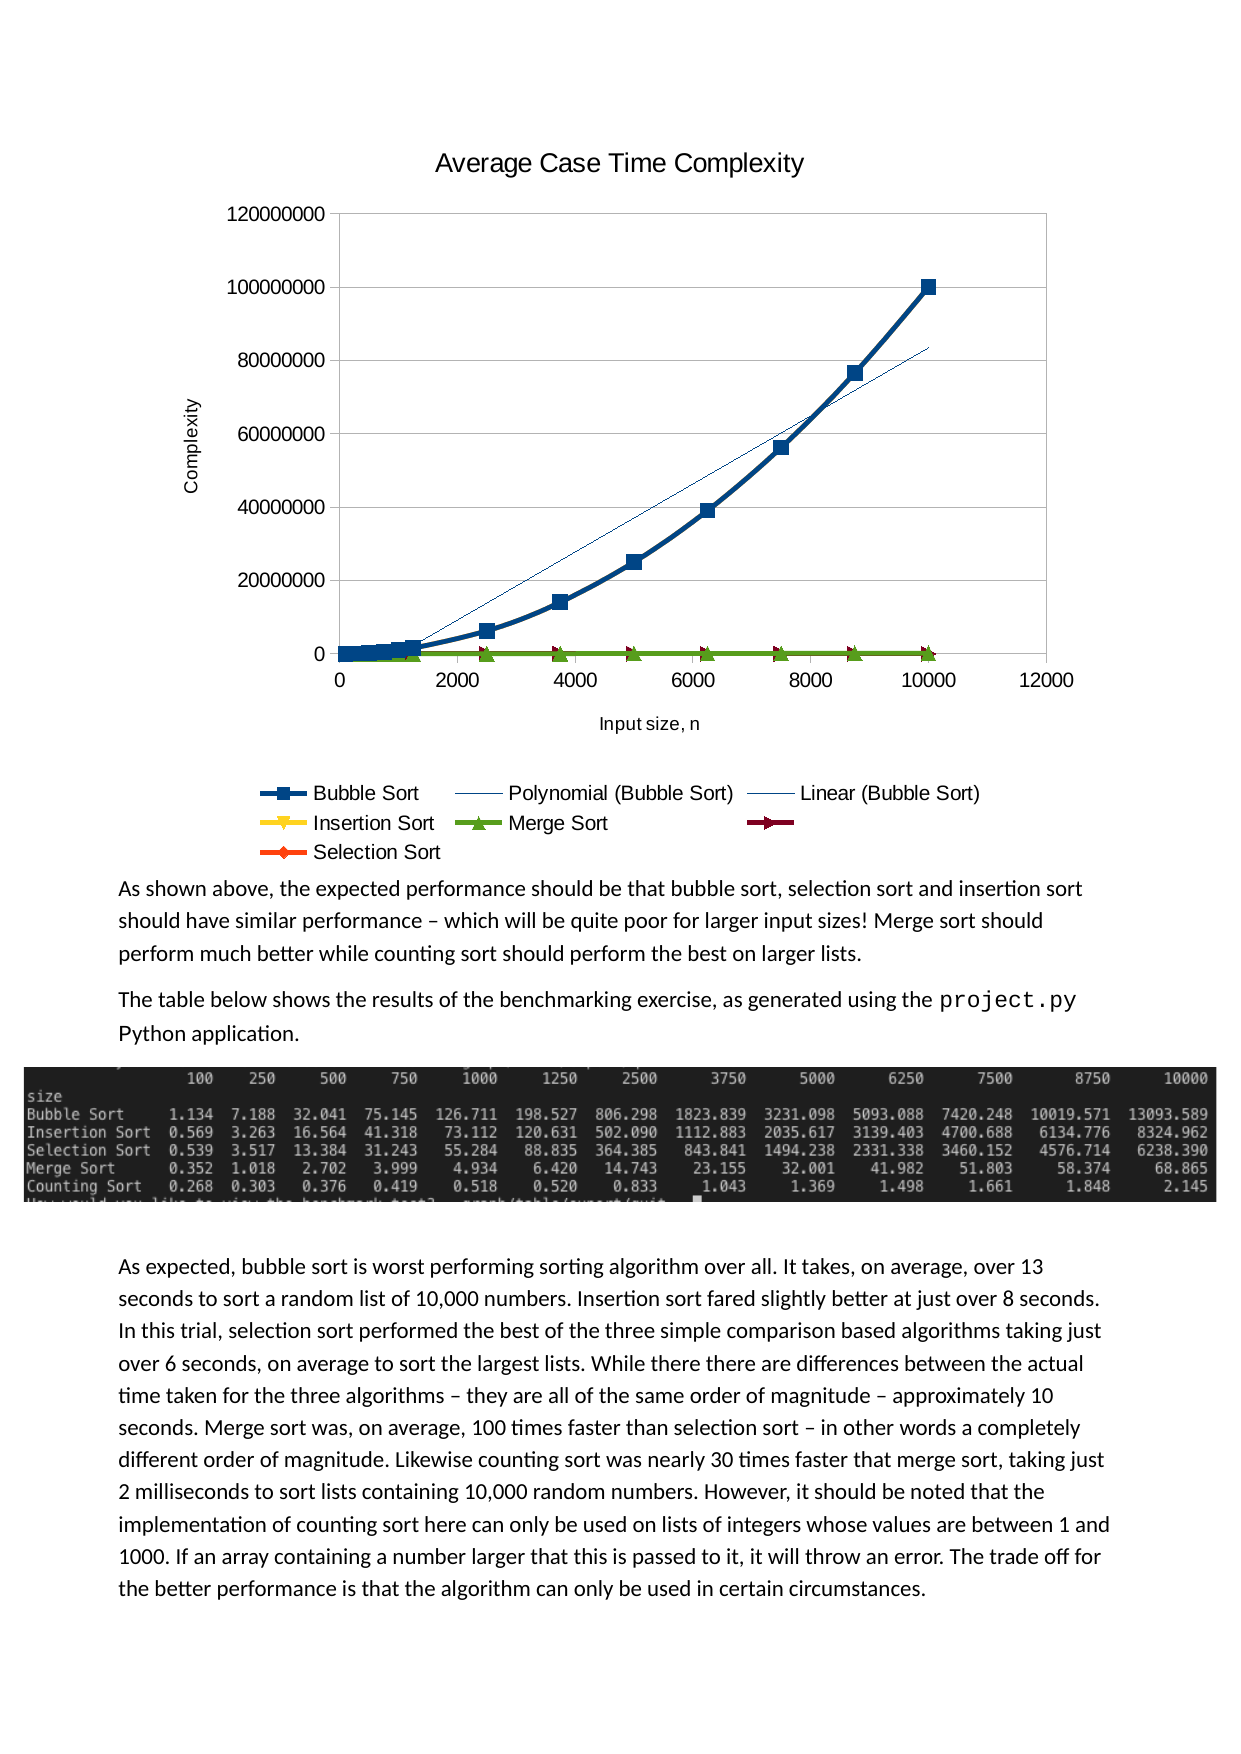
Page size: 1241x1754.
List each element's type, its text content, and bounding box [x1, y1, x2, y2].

text As shown above, the expected performance should be that bubble sort, selection sort and insertion sort should have similar performance – which will be quite poor for larger input sizes! Merge sort should perform much better while counting sort should perform the best on larger lists. [118, 118, 1122, 967]
picture [23, 1067, 1217, 1202]
text As expected, bubble sort is worst performing sorting algorithm over all. It takes, on average, over 13 seconds to sort a random list of 10,000 numbers. Insertion sort fared slightly better at just over 8 seconds. In this trial, selection sort performed the best of the three simple comparison based algorithms taking just over 6 seconds, on average to sort the largest lists. While there there are differences between the actual time taken for the three algorithms – they are all of the same order of magnitude – approximately 10 seconds. Merge sort was, on average, 100 times faster than selection sort – in other words a completely different order of magnitude. Likewise counting sort was nearly 30 times faster that merge sort, taking just 2 milliseconds to sort lists containing 10,000 random numbers. However, it should be noted that the implementation of counting sort here can only be used on lists of integers whose values are between 1 and 1000. If an array containing a number larger that this is passed to it, it will throw an error. The trade off for the better performance is that the algorithm can only be used in certain circumstances. [118, 1252, 1122, 1602]
text The table below shows the results of the benchmarking exercise, as generated using the project.py Python application. [118, 986, 1122, 1048]
